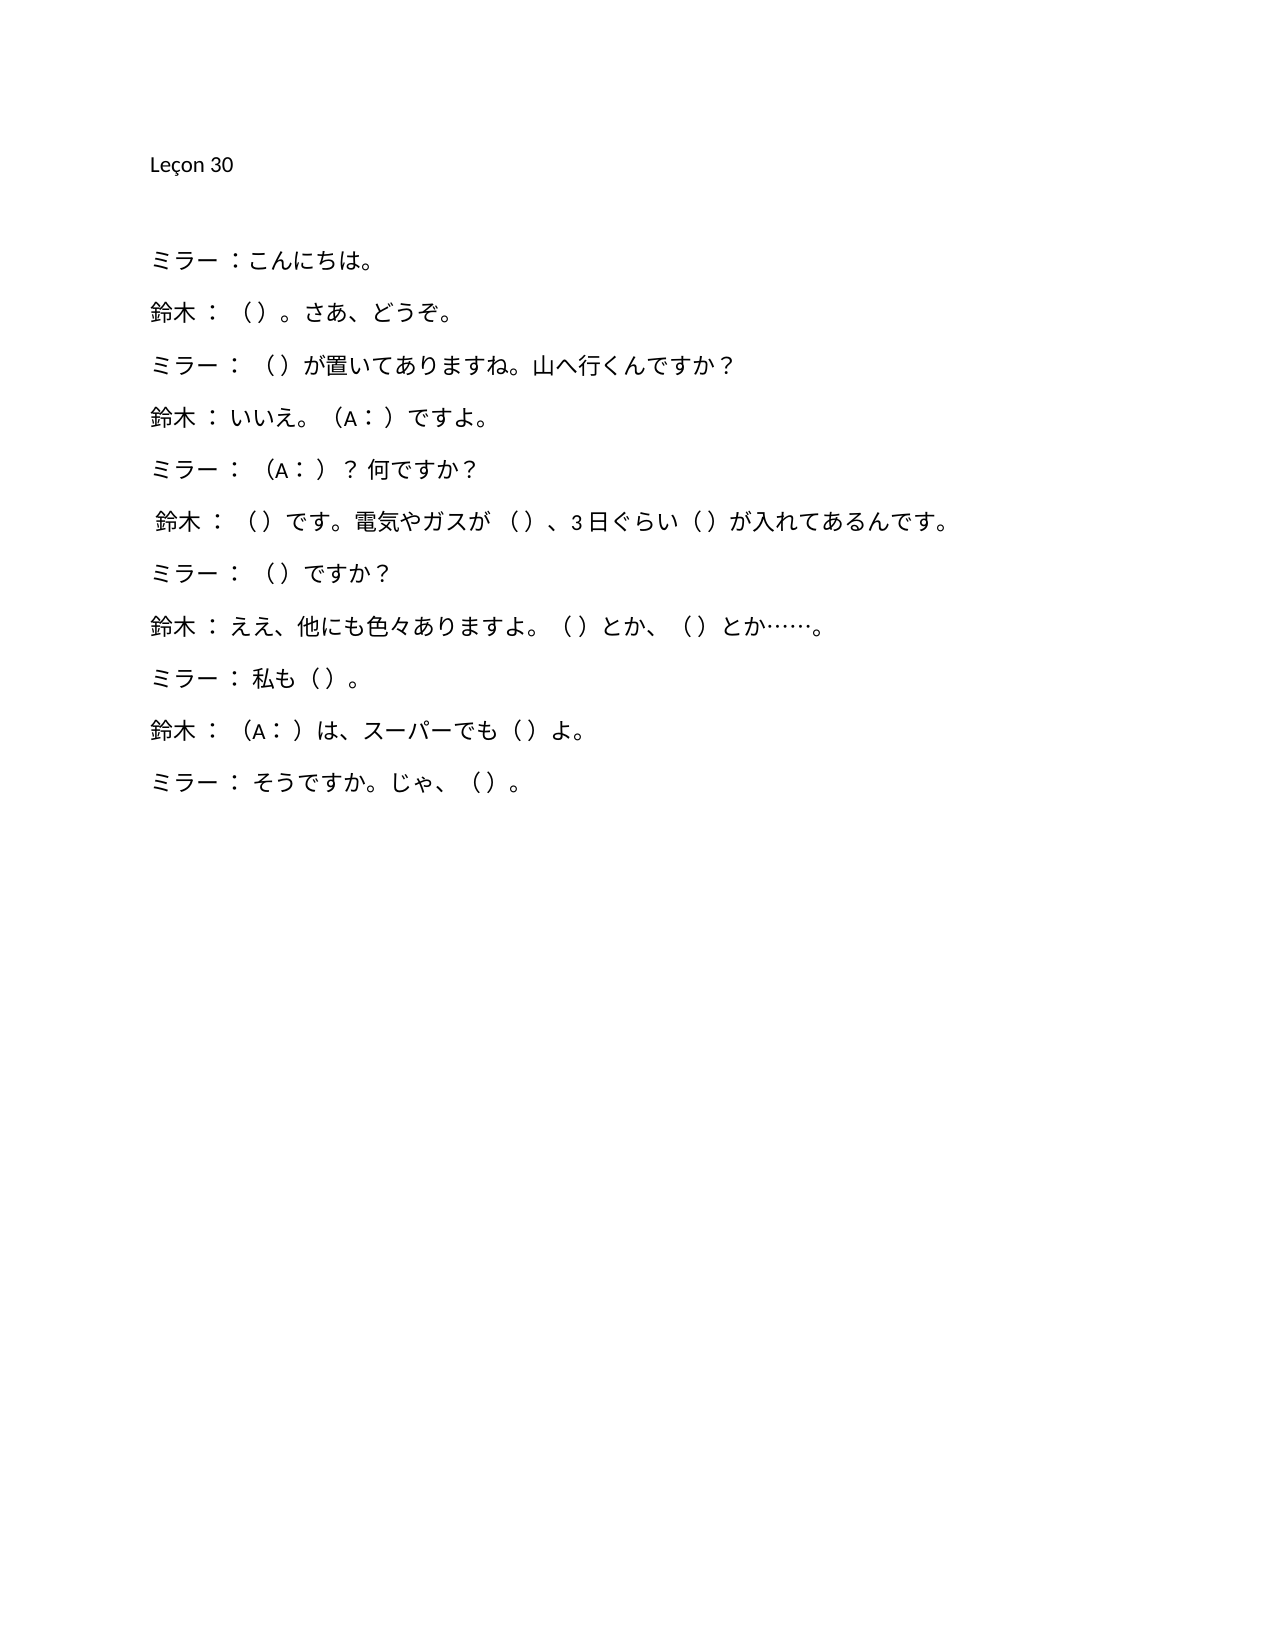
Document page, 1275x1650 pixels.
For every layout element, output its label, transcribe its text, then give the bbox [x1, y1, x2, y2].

text Leçon 30 [150, 150, 1125, 178]
text ミラー ： （A： ）？ 何ですか？ [150, 452, 1125, 485]
text 鈴木 ： （ ）です。電気やガスが （ ）、3 日ぐらい（ ）が入れてあるんです。 [150, 504, 1125, 537]
text ミラー ： （ ）が置いてありますね。山へ行くんですか？ [150, 347, 1125, 381]
text ミラー ： （ ）ですか？ [150, 556, 1125, 589]
text ミラー ： 私も（ ）。 [150, 661, 1125, 694]
text 鈴木 ： ええ、他にも色々ありますよ。（ ）とか、（ ）とか……。 [150, 608, 1125, 642]
text 鈴木 ： （A： ）は、スーパーでも（ ）よ。 [150, 713, 1125, 746]
text 鈴木 ： いいえ。（A： ）ですよ。 [150, 400, 1125, 433]
text 鈴木 ： （ ）。さあ、どうぞ。 [150, 295, 1125, 328]
text ミラー ：こんにちは。 [150, 243, 1125, 276]
text ミラー ： そうですか。じゃ、（ ）。 [150, 765, 1125, 798]
